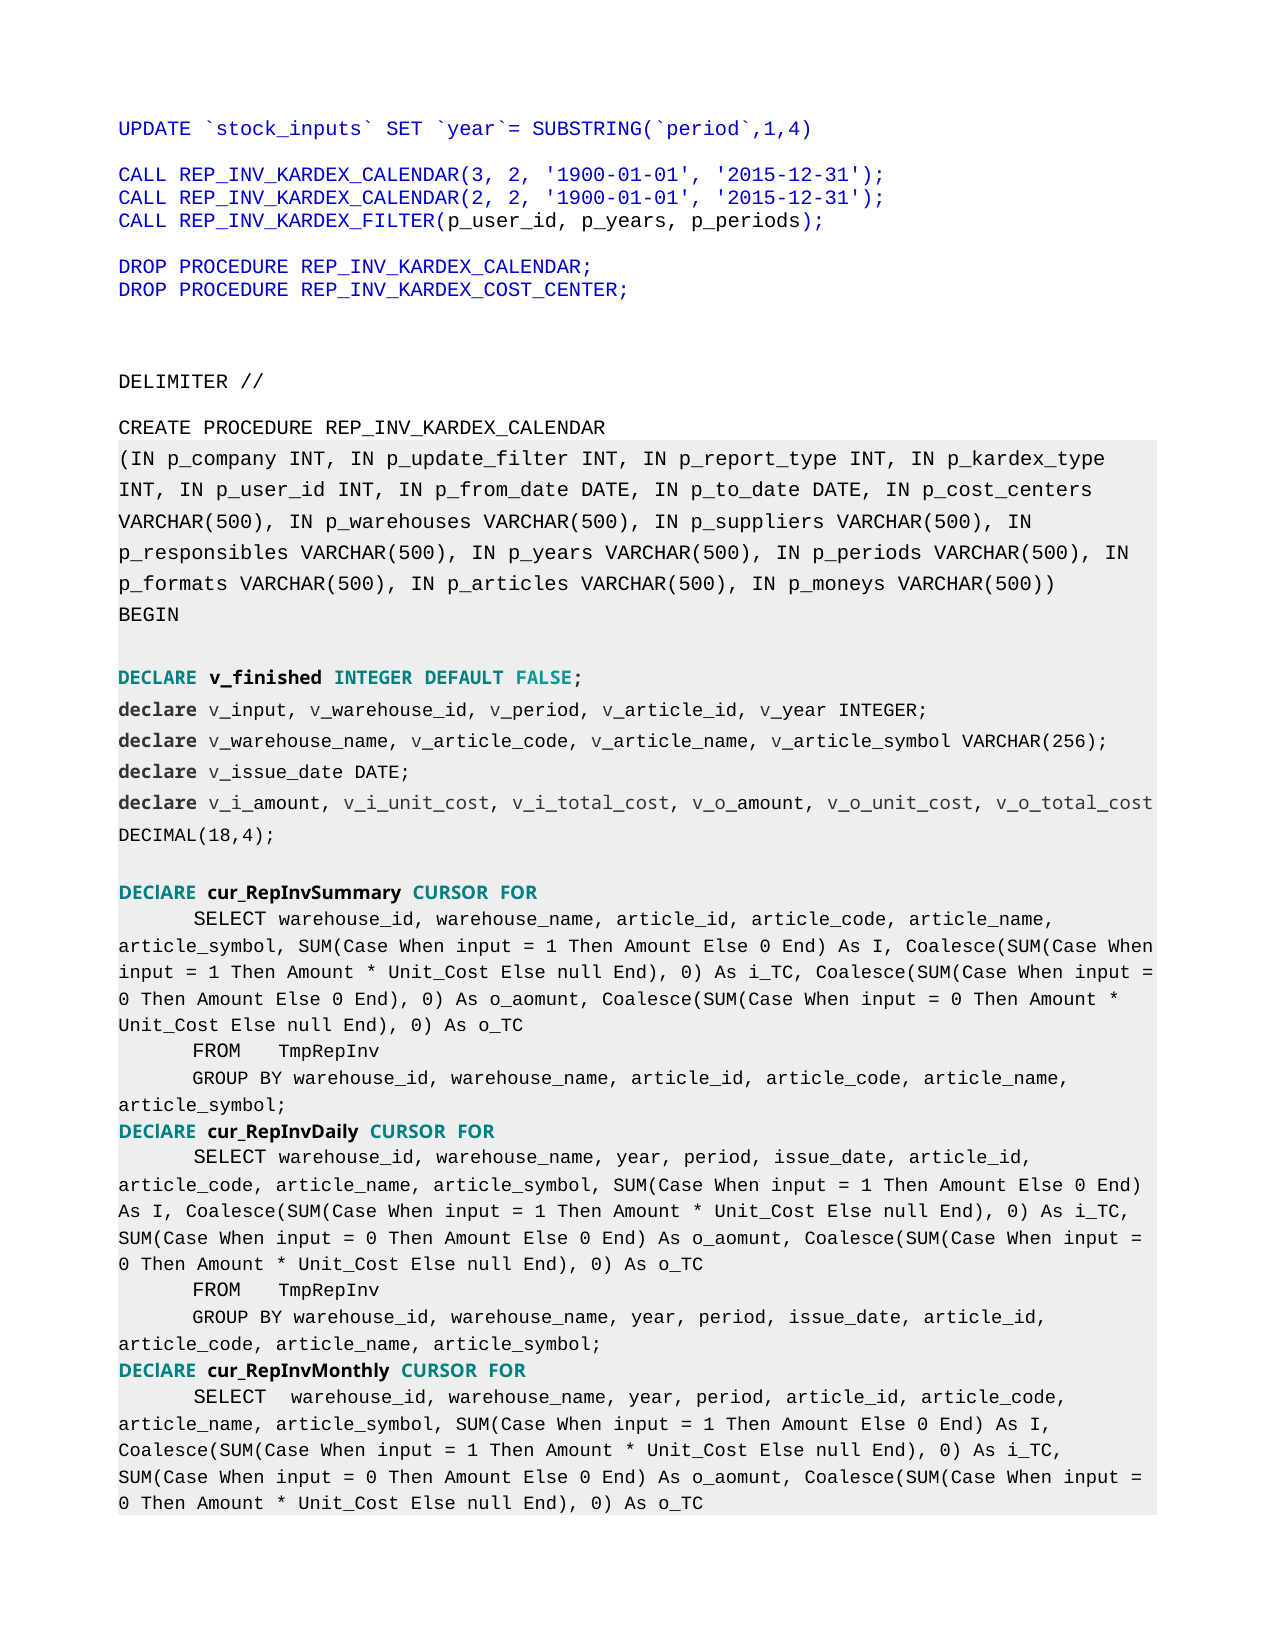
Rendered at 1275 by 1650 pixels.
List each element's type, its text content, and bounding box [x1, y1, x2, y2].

text CALL REP_INV_KARDEX_FILTER(p_user_id, p_years, p_periods); [118, 210, 1157, 233]
text SELECT warehouse_id, warehouse_name, article_id, article_code, article_name, article_symbol, SUM(Case When input = 1 Then Amount Else 0 End) As I, Coalesce(SUM(Case When input = 1 Then Amount * Unit_Cost Else null End), 0) As i_TC, Coalesce(SUM(Case When input = 0 Then Amount Else 0 End), 0) As o_aomunt, Coalesce(SUM(Case When input = 0 Then Amount * Unit_Cost Else null End), 0) As o_TC [118, 904, 1157, 1037]
text CALL REP_INV_KARDEX_CALENDAR(2, 2, '1900-01-01', '2015-12-31'); [118, 187, 1157, 210]
text GROUP BY warehouse_id, warehouse_name, year, period, issue_date, article_id, article_code, article_name, article_symbol; [118, 1303, 1157, 1356]
text DEClARE cur_RepInvDaily CURSOR FOR [118, 1117, 1157, 1143]
text BEGIN [118, 597, 1157, 628]
text (IN p_company INT, IN p_update_filter INT, IN p_report_type INT, IN p_kardex_type INT, IN p_user_id INT, IN p_from_date DATE, IN p_to_date DATE, IN p_cost_centers VARCHAR(500), IN p_warehouses VARCHAR(500), IN p_suppliers VARCHAR(500), IN p_responsibles VARCHAR(500), IN p_years VARCHAR(500), IN p_periods VARCHAR(500), IN p_formats VARCHAR(500), IN p_articles VARCHAR(500), IN p_moneys VARCHAR(500)) [118, 440, 1157, 597]
text CREATE PROCEDURE REP_INV_KARDEX_CALENDAR [118, 417, 1157, 440]
text GROUP BY warehouse_id, warehouse_name, article_id, article_code, article_name, article_symbol; [118, 1064, 1157, 1117]
text SELECT warehouse_id, warehouse_name, year, period, article_id, article_code, article_name, article_symbol, SUM(Case When input = 1 Then Amount Else 0 End) As I, Coalesce(SUM(Case When input = 1 Then Amount * Unit_Cost Else null End), 0) As i_TC, SUM(Case When input = 0 Then Amount Else 0 End) As o_aomunt, Coalesce(SUM(Case When input = 0 Then Amount * Unit_Cost Else null End), 0) As o_TC [118, 1383, 1157, 1515]
text UPDATE `stock_inputs` SET `year`= SUBSTRING(`period`,1,4) [118, 118, 1157, 141]
text DROP PROCEDURE REP_INV_KARDEX_CALENDAR; [118, 256, 1157, 279]
text CALL REP_INV_KARDEX_CALENDAR(3, 2, '1900-01-01', '2015-12-31'); [118, 164, 1157, 187]
text DROP PROCEDURE REP_INV_KARDEX_COST_CENTER; [118, 279, 1157, 302]
text DEClARE cur_RepInvSummary CURSOR FOR [118, 878, 1157, 904]
text DEClARE cur_RepInvMonthly CURSOR FOR [118, 1356, 1157, 1383]
text SELECT warehouse_id, warehouse_name, year, period, issue_date, article_id, article_code, article_name, article_symbol, SUM(Case When input = 1 Then Amount Else 0 End) As I, Coalesce(SUM(Case When input = 1 Then Amount * Unit_Cost Else null End), 0) As i_TC, SUM(Case When input = 0 Then Amount Else 0 End) As o_aomunt, Coalesce(SUM(Case When input = 0 Then Amount * Unit_Cost Else null End), 0) As o_TC [118, 1143, 1157, 1276]
text declare v_input, v_warehouse_id, v_period, v_article_id, v_year INTEGER; [118, 690, 1157, 722]
text declare v_warehouse_name, v_article_code, v_article_name, v_article_symbol VARCHAR(256); [118, 722, 1157, 753]
text DECLARE v_finished INTEGER DEFAULT FALSE; [118, 659, 1157, 690]
text FROM TmpRepInv [118, 1037, 1157, 1064]
text declare v_issue_date DATE; [118, 753, 1157, 784]
text DELIMITER // [118, 371, 1157, 394]
text FROM TmpRepInv [118, 1276, 1157, 1303]
text declare v_i_amount, v_i_unit_cost, v_i_total_cost, v_o_amount, v_o_unit_cost, v_o_total_cost DECIMAL(18,4); [118, 784, 1157, 847]
